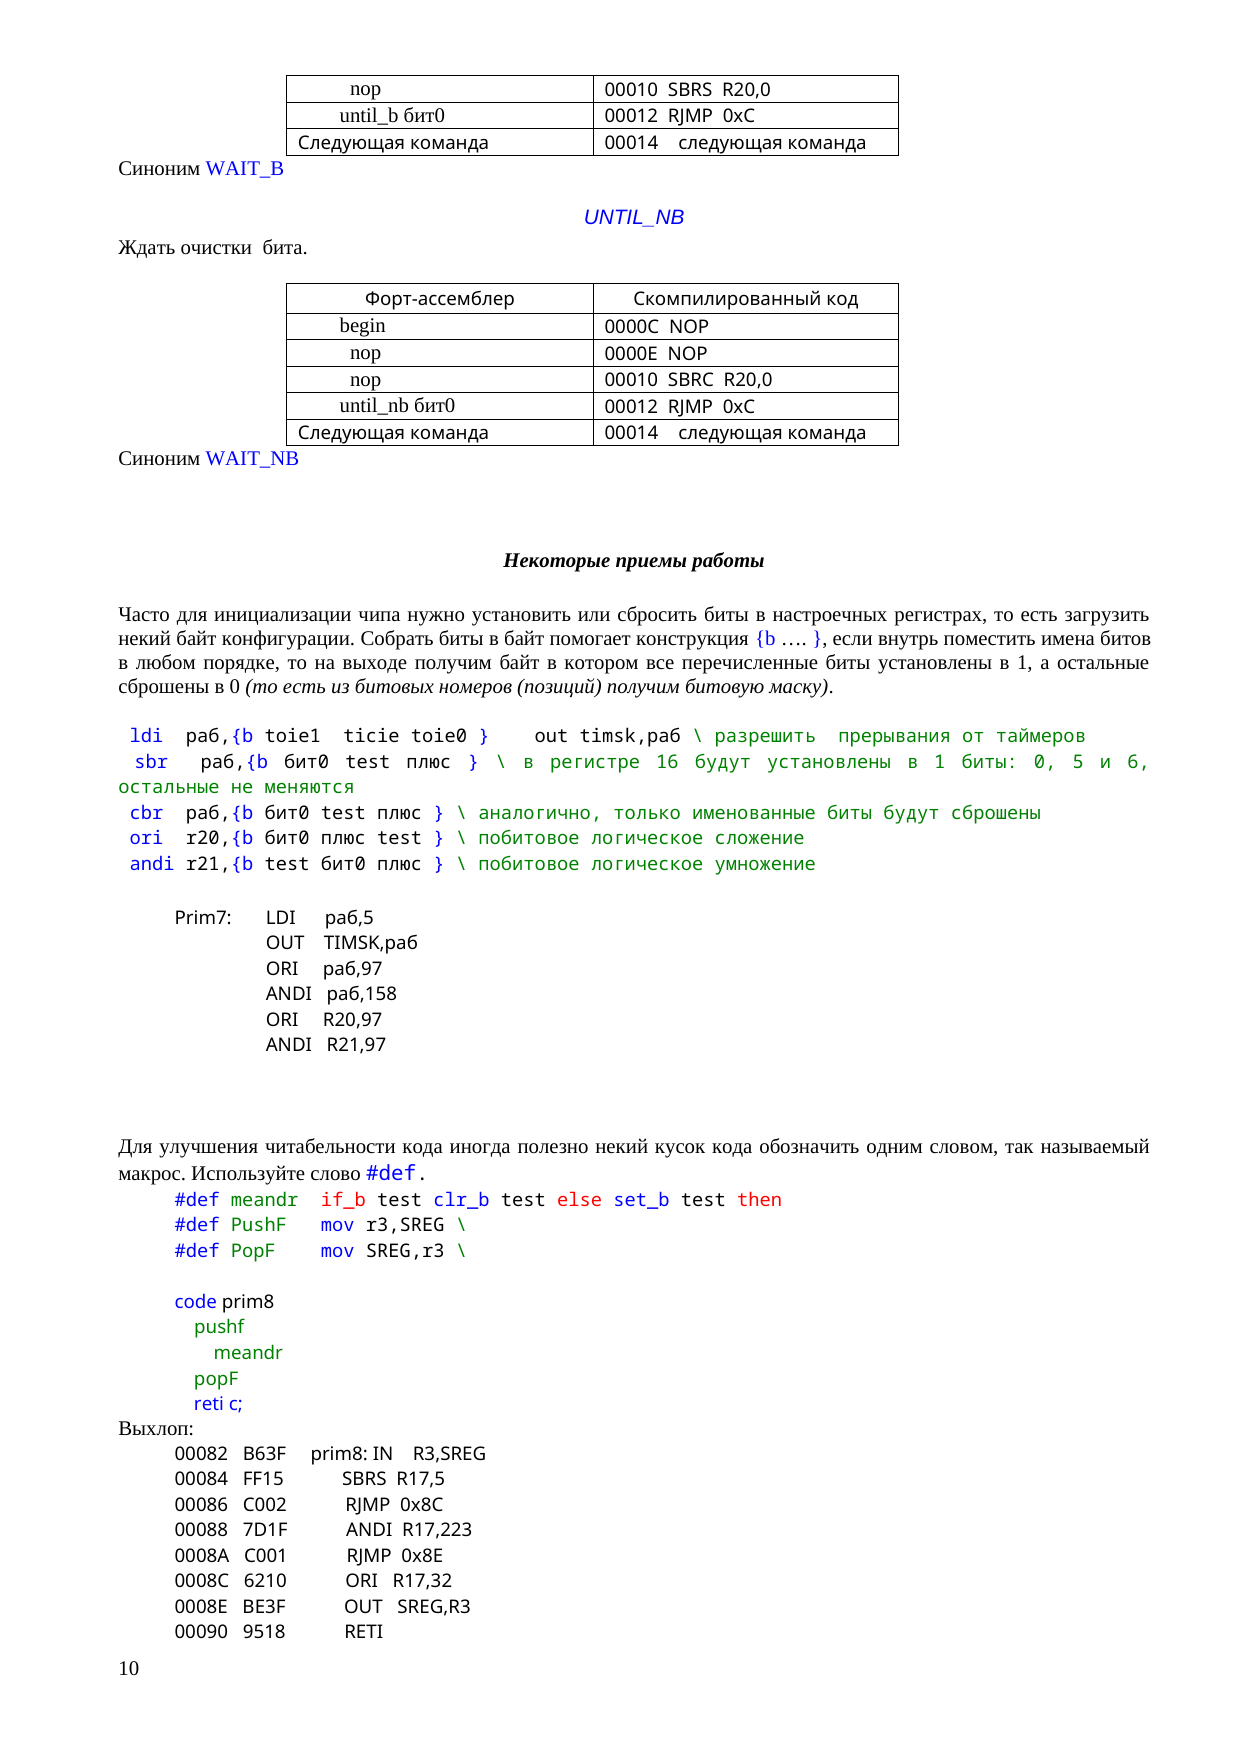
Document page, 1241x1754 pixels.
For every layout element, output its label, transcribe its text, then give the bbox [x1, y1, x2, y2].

text #def PopF mov SREG,r3 \ [174, 1237, 1152, 1263]
table_cell 00014 следующая команда [594, 129, 898, 155]
text Prim7: LDI раб,5 [174, 904, 1152, 929]
table_cell Следующая команда [287, 420, 593, 445]
text pushf [174, 1314, 1152, 1339]
table_header Форт-ассемблер [287, 284, 593, 312]
text 00082 B63F prim8: IN R3,SREG [174, 1440, 1152, 1466]
table_cell 00014 следующая команда [594, 420, 898, 445]
text OUT TIMSK,раб [174, 929, 1152, 955]
text code prim8 [174, 1288, 1152, 1314]
table_cell 0000E NOP [594, 340, 898, 366]
text 0008C 6210 ORI R17,32 [174, 1568, 1152, 1593]
subtitle UNTIL_NB [118, 205, 1152, 229]
table_header Скомпилированный код [594, 284, 898, 312]
table_cell until_nb бит0 [287, 393, 593, 419]
text reti c; [174, 1390, 1152, 1416]
text ANDI R21,97 [174, 1032, 1152, 1057]
text ANDI раб,158 [174, 981, 1152, 1006]
table_cell 00010 SBRC R20,0 [594, 367, 898, 392]
text ldi раб,{b toie1 ticie toie0 } out timsk,раб \ разрешить прерывания от таймеров [118, 722, 1152, 748]
table_cell nop [287, 76, 593, 102]
text 00086 C002 RJMP 0x8C [174, 1491, 1152, 1517]
subtitle Некоторые приемы работы [118, 548, 1152, 572]
text 00088 7D1F ANDI R17,223 [174, 1517, 1152, 1542]
text ORI R20,97 [174, 1006, 1152, 1032]
text 0008E BE3F OUT SREG,R3 [174, 1593, 1152, 1619]
text Ждать очистки бита. [118, 235, 1152, 259]
table_cell nop [287, 340, 593, 366]
text Синоним WAIT_NB [118, 446, 1152, 470]
table_cell Следующая команда [287, 129, 593, 155]
text sbr раб,{b бит0 test плюс } \ в регистре 16 будут установлены в 1 биты: 0, 5 и 6, остальные не меняются [118, 748, 1152, 799]
text #def PushF mov r3,SREG \ [174, 1212, 1152, 1237]
text ORI раб,97 [174, 955, 1152, 981]
text Для улучшения читабельности кода иногда полезно некий кусок кода обозначить одним словом, так называемый макрос. Используйте слово #def. [118, 1134, 1152, 1186]
table_cell begin [287, 314, 593, 339]
text Часто для инициализации чипа нужно установить или сбросить биты в настроечных регистрах, то есть загрузить некий байт конфигурации. Собрать биты в байт помогает конструкция {b …. }, если внутрь поместить имена битов в любом порядке, то на выходе получим байт в котором все перечисленные биты установлены в 1, а остальные сброшены в 0 (то есть из битовых номеров (позиций) получим битовую маску). [118, 602, 1152, 698]
table_cell nop [287, 367, 593, 392]
text 0008A C001 RJMP 0x8E [174, 1542, 1152, 1568]
table_cell 0000C NOP [594, 314, 898, 339]
text ori r20,{b бит0 плюс test } \ побитовое логическое сложение [118, 824, 1152, 850]
text meandr [174, 1339, 1152, 1365]
text cbr раб,{b бит0 test плюс } \ аналогично, только именованные биты будут сброшены [118, 799, 1152, 824]
text andi r21,{b test бит0 плюс } \ побитовое логическое умножение [118, 850, 1152, 876]
text 00090 9518 RETI [174, 1619, 1152, 1644]
text Синоним WAIT_B [118, 156, 1152, 180]
text #def meandr if_b test clr_b test else set_b test then [174, 1186, 1152, 1212]
table_cell until_b бит0 [287, 103, 593, 128]
text Выхлоп: [118, 1416, 1152, 1440]
text 00084 FF15 SBRS R17,5 [174, 1466, 1152, 1491]
text popF [174, 1365, 1152, 1390]
table_cell 00012 RJMP 0xC [594, 103, 898, 128]
table_cell 00010 SBRS R20,0 [594, 76, 898, 102]
table_cell 00012 RJMP 0xC [594, 393, 898, 419]
